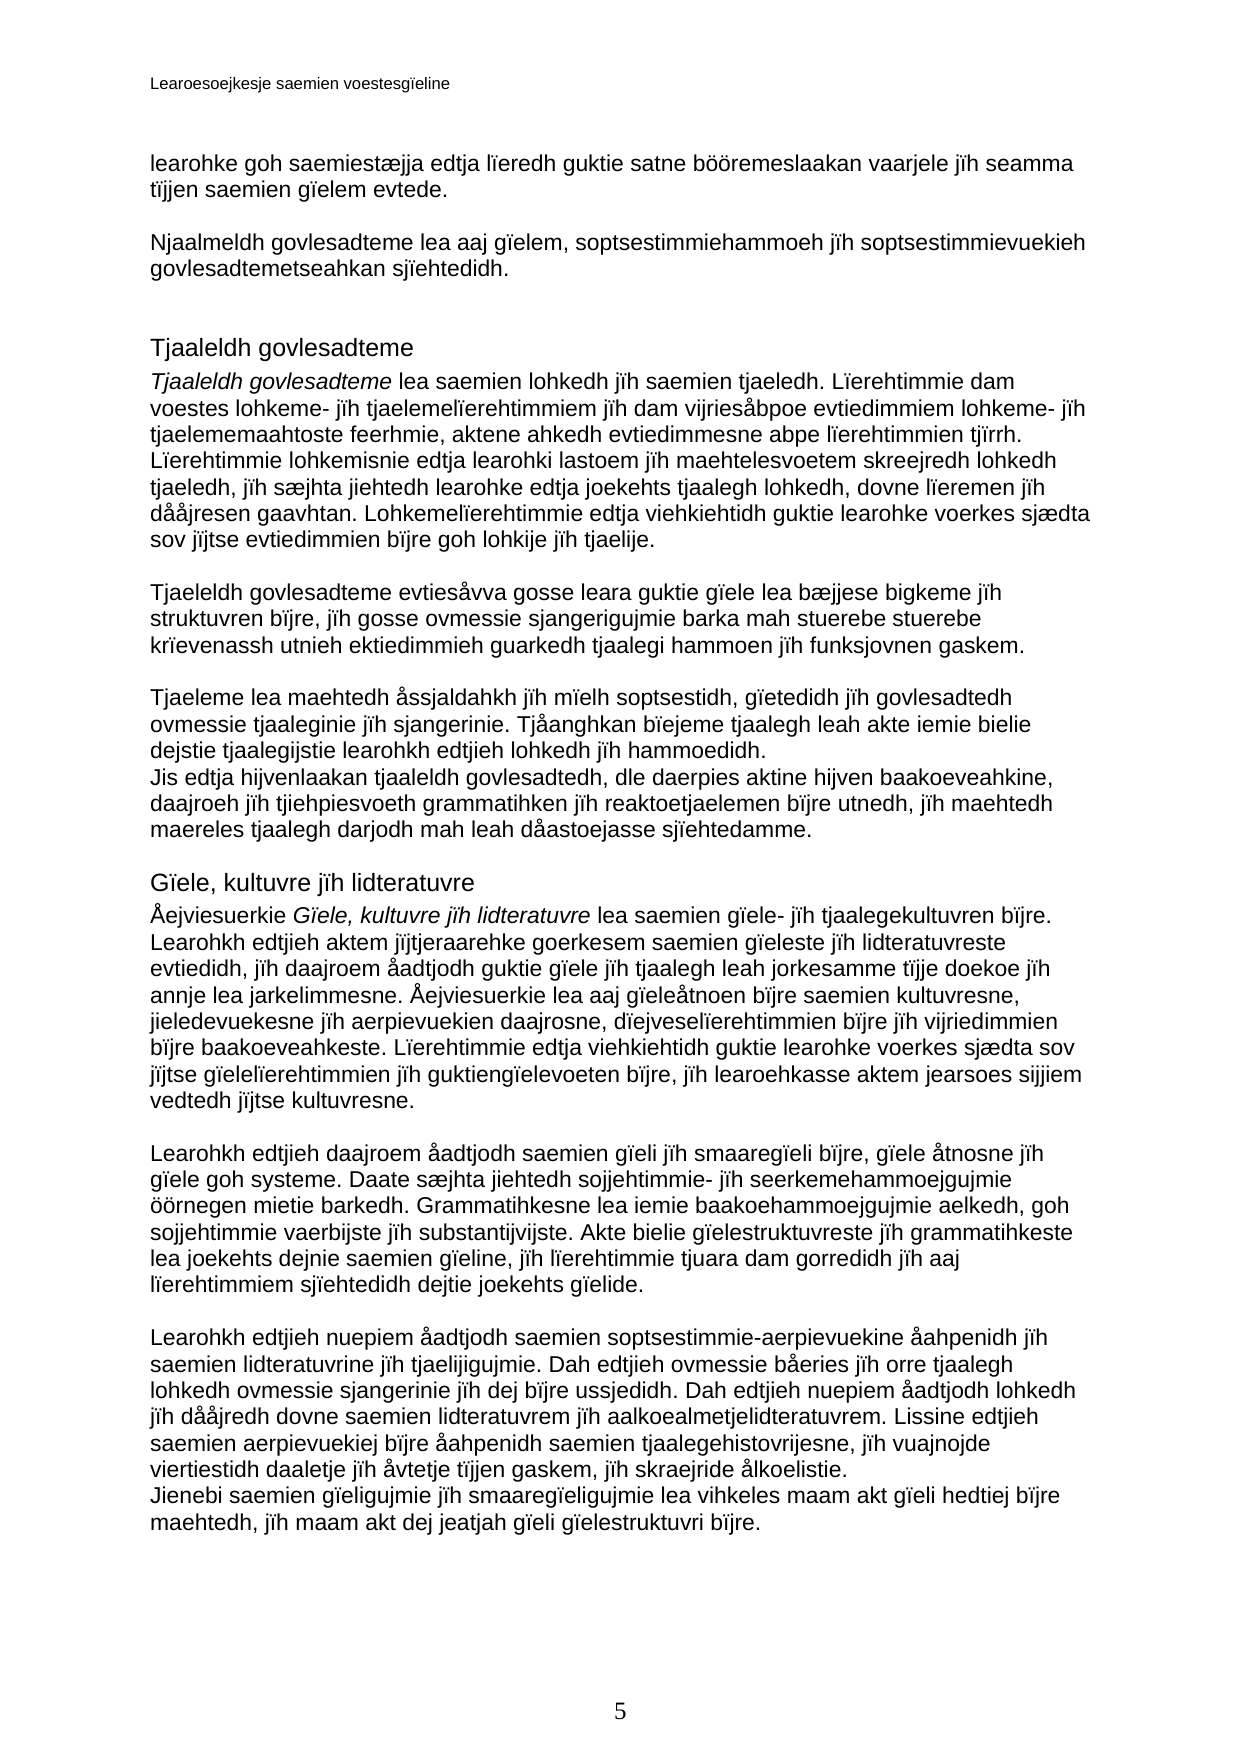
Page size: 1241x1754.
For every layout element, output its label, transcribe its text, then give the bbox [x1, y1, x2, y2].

text Tjaeleme lea maehtedh åssjaldahkh jïh mïelh soptsestidh, gïetedidh jïh govlesadtedh ovmessie tjaaleginie jïh sjangerinie. Tjåanghkan bïejeme tjaalegh leah akte iemie bielie dejstie tjaalegijstie learohkh edtjieh lohkedh jïh hammoedidh. [150, 684, 1090, 763]
text Åejviesuerkie Gïele, kultuvre jïh lidteratuvre lea saemien gïele- jïh tjaalegekultuvren bïjre. Learohkh edtjieh aktem jïjtjeraarehke goerkesem saemien gïeleste jïh lidteratuvreste evtiedidh, jïh daajroem åadtjodh guktie gïele jïh tjaalegh leah jorkesamme tïjje doekoe jïh annje lea jarkelimmesne. Åejviesuerkie lea aaj gïeleåtnoen bïjre saemien kultuvresne, jieledevuekesne jïh aerpievuekien daajrosne, dïejveselïerehtimmien bïjre jïh vijriedimmien bïjre baakoeveahkeste. Lïerehtimmie edtja viehkiehtidh guktie learohke voerkes sjædta sov jïjtse gïelelïerehtimmien jïh guktiengïelevoeten bïjre, jïh learoehkasse aktem jearsoes sijjiem vedtedh jïjtse kultuvresne. [150, 902, 1090, 1113]
text Tjaaleldh govlesadteme lea saemien lohkedh jïh saemien tjaeledh. Lïerehtimmie dam voestes lohkeme- jïh tjaelemelïerehtimmiem jïh dam vijriesåbpoe evtiedimmiem lohkeme- jïh tjaelememaahtoste feerhmie, aktene ahkedh evtiedimmesne abpe lïerehtimmien tjïrrh. Lïerehtimmie lohkemisnie edtja learohki lastoem jïh maehtelesvoetem skreejredh lohkedh tjaeledh, jïh sæjhta jiehtedh learohke edtja joekehts tjaalegh lohkedh, dovne lïeremen jïh dååjresen gaavhtan. Lohkemelïerehtimmie edtja viehkiehtidh guktie learohke voerkes sjædta sov jïjtse evtiedimmien bïjre goh lohkije jïh tjaelije. [150, 368, 1090, 553]
text Learohkh edtjieh nuepiem åadtjodh saemien soptsestimmie-aerpievuekine åahpenidh jïh saemien lidteratuvrine jïh tjaelijigujmie. Dah edtjieh ovmessie båeries jïh orre tjaalegh lohkedh ovmessie sjangerinie jïh dej bïjre ussjedidh. Dah edtjieh nuepiem åadtjodh lohkedh jïh dååjredh dovne saemien lidteratuvrem jïh aalkoealmetjelidteratuvrem. Lissine edtjieh saemien aerpievuekiej bïjre åahpenidh saemien tjaalegehistovrijesne, jïh vuajnojde viertiestidh daaletje jïh åvtetje tïjjen gaskem, jïh skraejride ålkoelistie. [150, 1324, 1090, 1482]
subtitle Gïele, kultuvre jïh lidteratuvre [150, 867, 1090, 896]
text learohke goh saemiestæjja edtja lïeredh guktie satne bööremeslaakan vaarjele jïh seamma tïjjen saemien gïelem evtede. [150, 150, 1090, 203]
text Njaalmeldh govlesadteme lea aaj gïelem, soptsestimmiehammoeh jïh soptsestimmievuekieh govlesadtemetseahkan sjïehtedidh. [150, 229, 1090, 282]
subtitle Tjaaleldh govlesadteme [150, 333, 1090, 362]
text Jienebi saemien gïeligujmie jïh smaaregïeligujmie lea vihkeles maam akt gïeli hedtiej bïjre maehtedh, jïh maam akt dej jeatjah gïeli gïelestruktuvri bïjre. [150, 1482, 1090, 1535]
text Learohkh edtjieh daajroem åadtjodh saemien gïeli jïh smaaregïeli bïjre, gïele åtnosne jïh gïele goh systeme. Daate sæjhta jiehtedh sojjehtimmie- jïh seerkemehammoejgujmie öörnegen mietie barkedh. Grammatihkesne lea iemie baakoehammoejgujmie aelkedh, goh sojjehtimmie vaerbijste jïh substantijvijste. Akte bielie gïelestruktuvreste jïh grammatihkeste lea joekehts dejnie saemien gïeline, jïh lïerehtimmie tjuara dam gorredidh jïh aaj lïerehtimmiem sjïehtedidh dejtie joekehts gïelide. [150, 1140, 1090, 1298]
text Tjaeleldh govlesadteme evtiesåvva gosse leara guktie gïele lea bæjjese bigkeme jïh struktuvren bïjre, jïh gosse ovmessie sjangerigujmie barka mah stuerebe stuerebe krïevenassh utnieh ektiedimmieh guarkedh tjaalegi hammoen jïh funksjovnen gaskem. [150, 579, 1090, 658]
text Jis edtja hijvenlaakan tjaaleldh govlesadtedh, dle daerpies aktine hijven baakoeveahkine, daajroeh jïh tjiehpiesvoeth grammatihken jïh reaktoetjaelemen bïjre utnedh, jïh maehtedh maereles tjaalegh darjodh mah leah dåastoejasse sjïehtedamme. [150, 763, 1090, 842]
